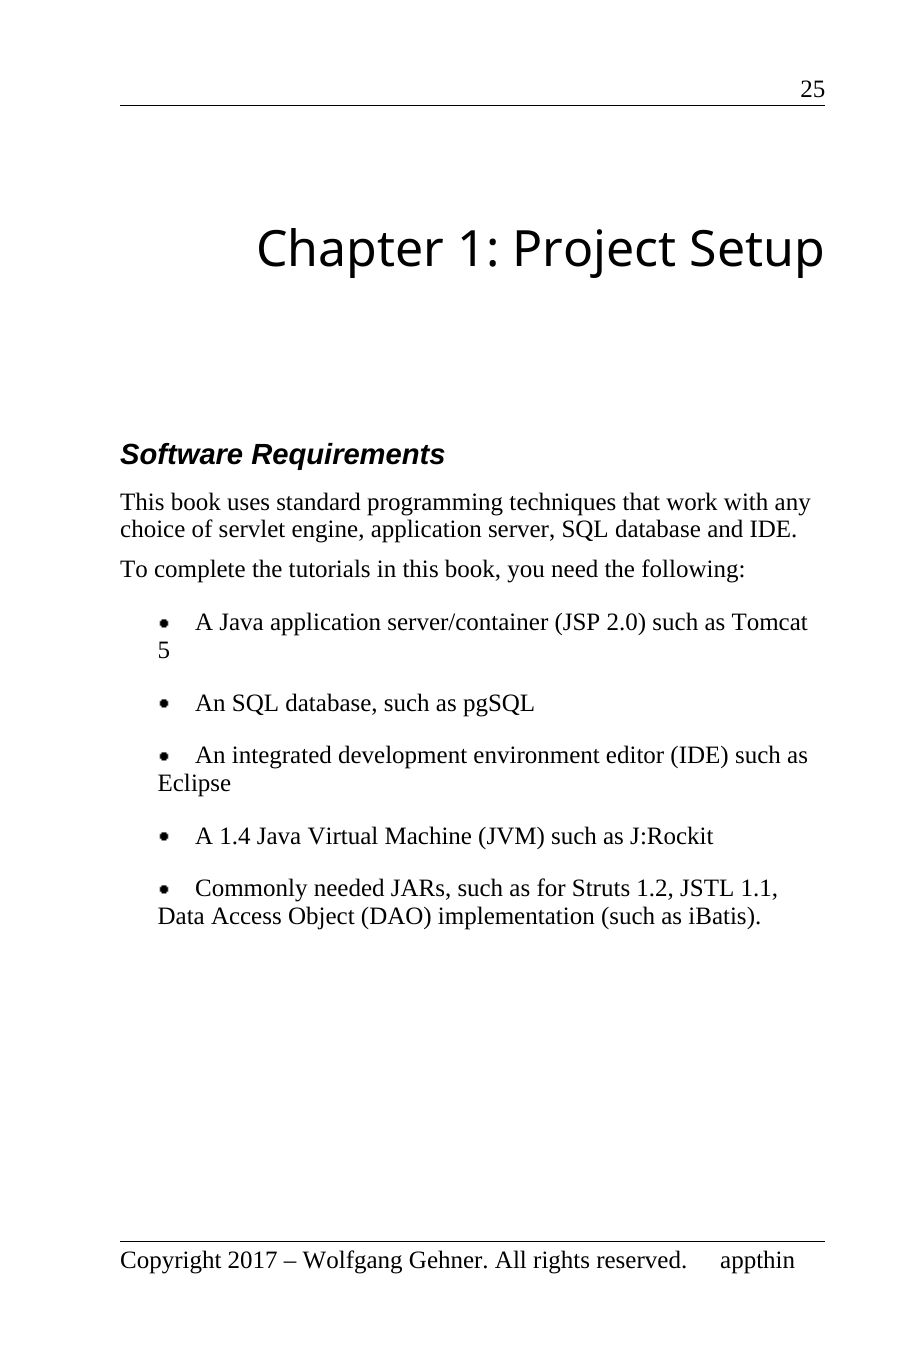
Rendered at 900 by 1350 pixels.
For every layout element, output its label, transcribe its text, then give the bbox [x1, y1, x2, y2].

text An integrated development environment editor (IDE) such as Eclipse [157, 741, 825, 797]
picture [157, 751, 170, 764]
subtitle Software Requirements [120, 438, 825, 471]
text Commonly needed JARs, such as for Struts 1.2, JSTL 1.1, Data Access Object (DAO) implementation (such as iBatis). [157, 874, 825, 930]
picture [157, 831, 170, 844]
text A 1.4 Java Virtual Machine (JVM) such as J:Rockit [157, 822, 825, 849]
text To complete the tutorials in this book, you need the following: [120, 556, 825, 583]
text An SQL database, such as pgSQL [157, 689, 825, 716]
text This book uses standard programming techniques that work with any choice of servlet engine, application server, SQL database and IDE. [120, 488, 825, 543]
text A Java application server/container (JSP 2.0) such as Tomcat 5 [157, 608, 825, 664]
picture [157, 698, 170, 711]
picture [157, 618, 170, 631]
subtitle Chapter 1: Project Setup [120, 213, 825, 282]
picture [157, 884, 170, 897]
